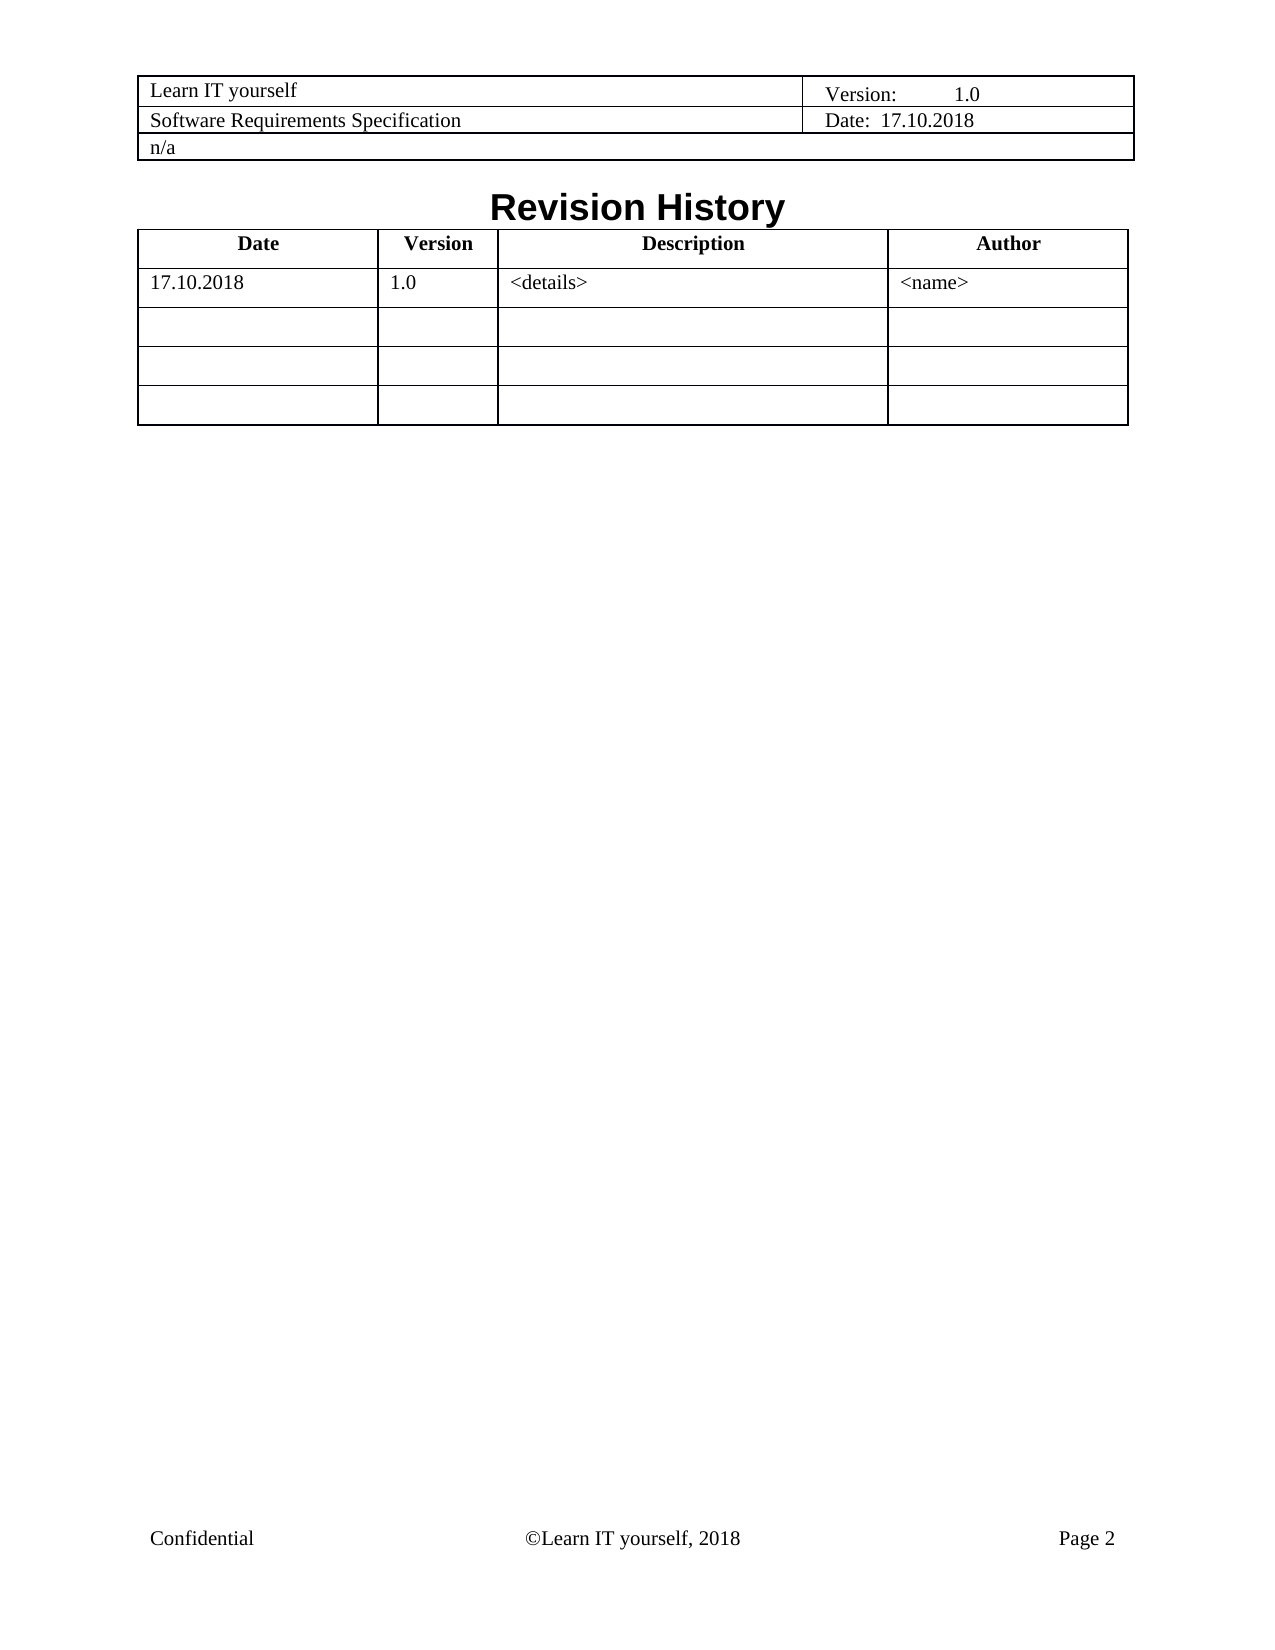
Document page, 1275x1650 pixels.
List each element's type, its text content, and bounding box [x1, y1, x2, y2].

table_cell [379, 386, 497, 424]
table_cell <name> [889, 269, 1127, 307]
table_cell [379, 347, 497, 385]
table_cell [889, 347, 1127, 385]
table_header Description [499, 230, 887, 268]
table_cell [499, 347, 887, 385]
table_cell [139, 386, 377, 424]
table_cell 17.10.2018 [139, 269, 377, 307]
table_header Version [379, 230, 497, 268]
table_header Author [889, 230, 1127, 268]
table_cell 1.0 [379, 269, 497, 307]
table_cell [379, 308, 497, 346]
table_cell [499, 308, 887, 346]
table_cell [889, 308, 1127, 346]
title Revision History [150, 185, 1125, 228]
table_cell [499, 386, 887, 424]
table_cell [139, 347, 377, 385]
table_header Date [139, 230, 377, 268]
table_cell <details> [499, 269, 887, 307]
table_cell [139, 308, 377, 346]
table_cell [889, 386, 1127, 424]
